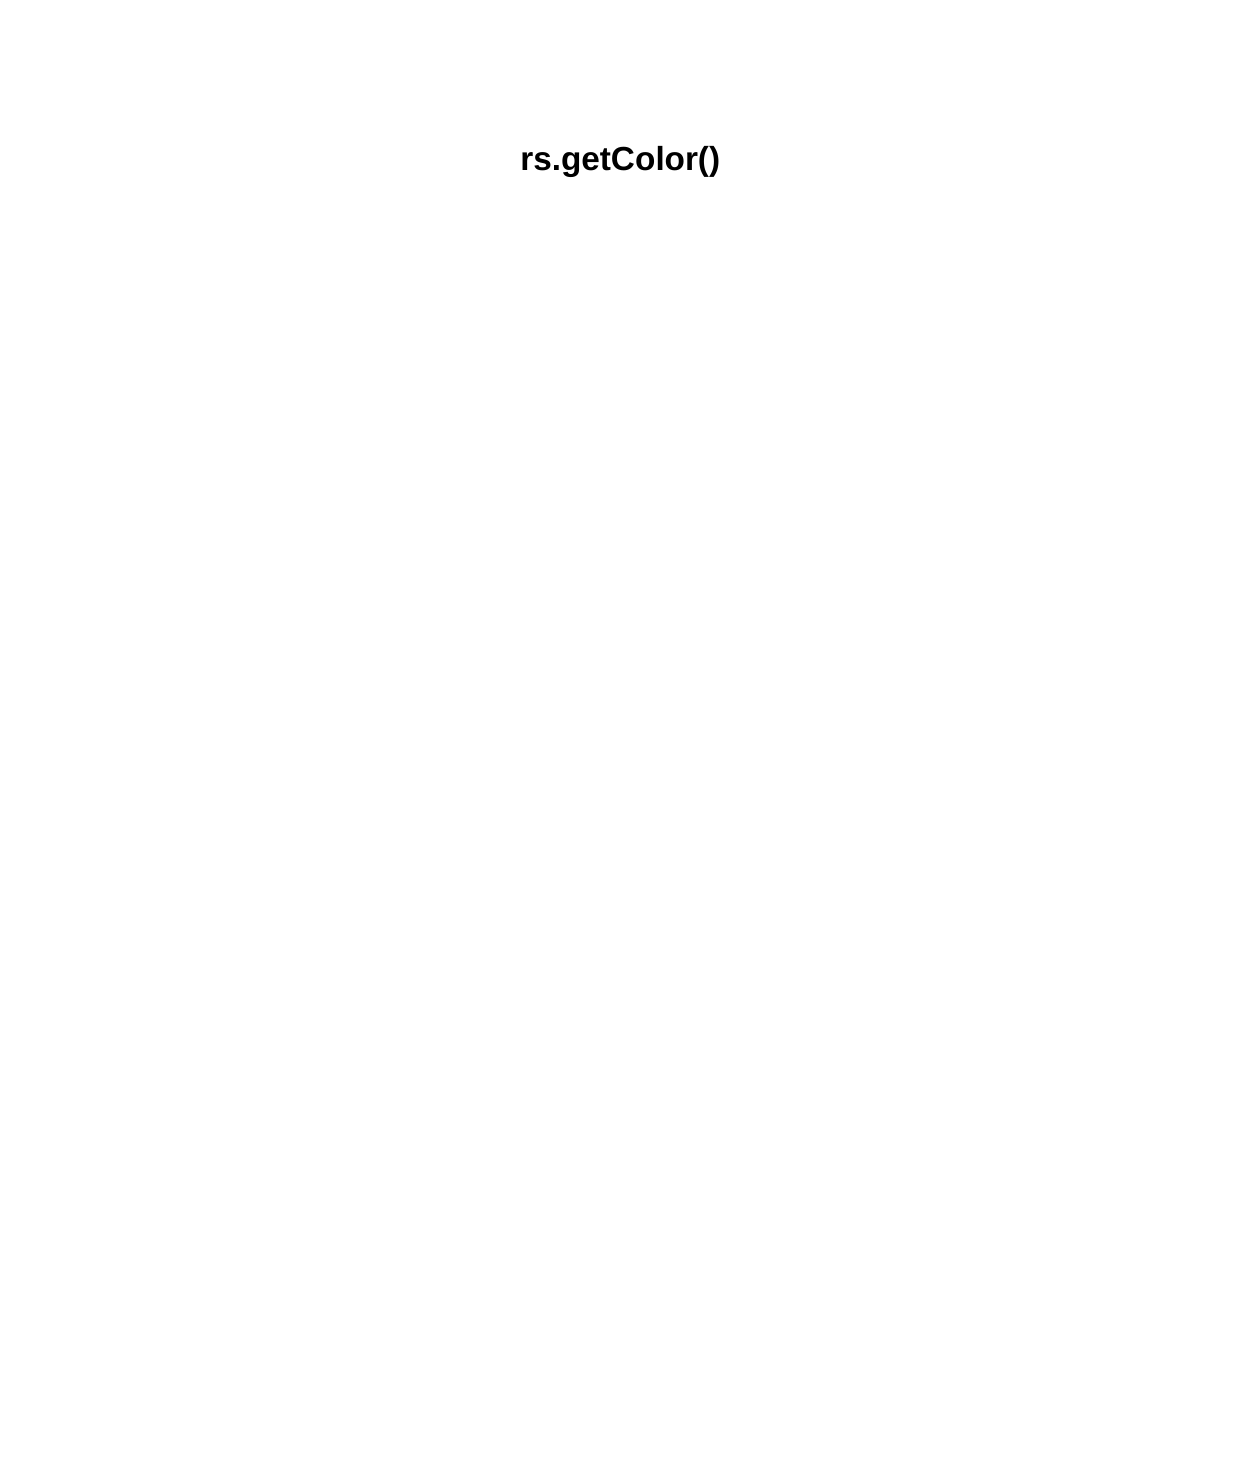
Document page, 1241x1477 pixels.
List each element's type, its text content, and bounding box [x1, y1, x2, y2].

subtitle rs.getColor() [118, 139, 1122, 177]
